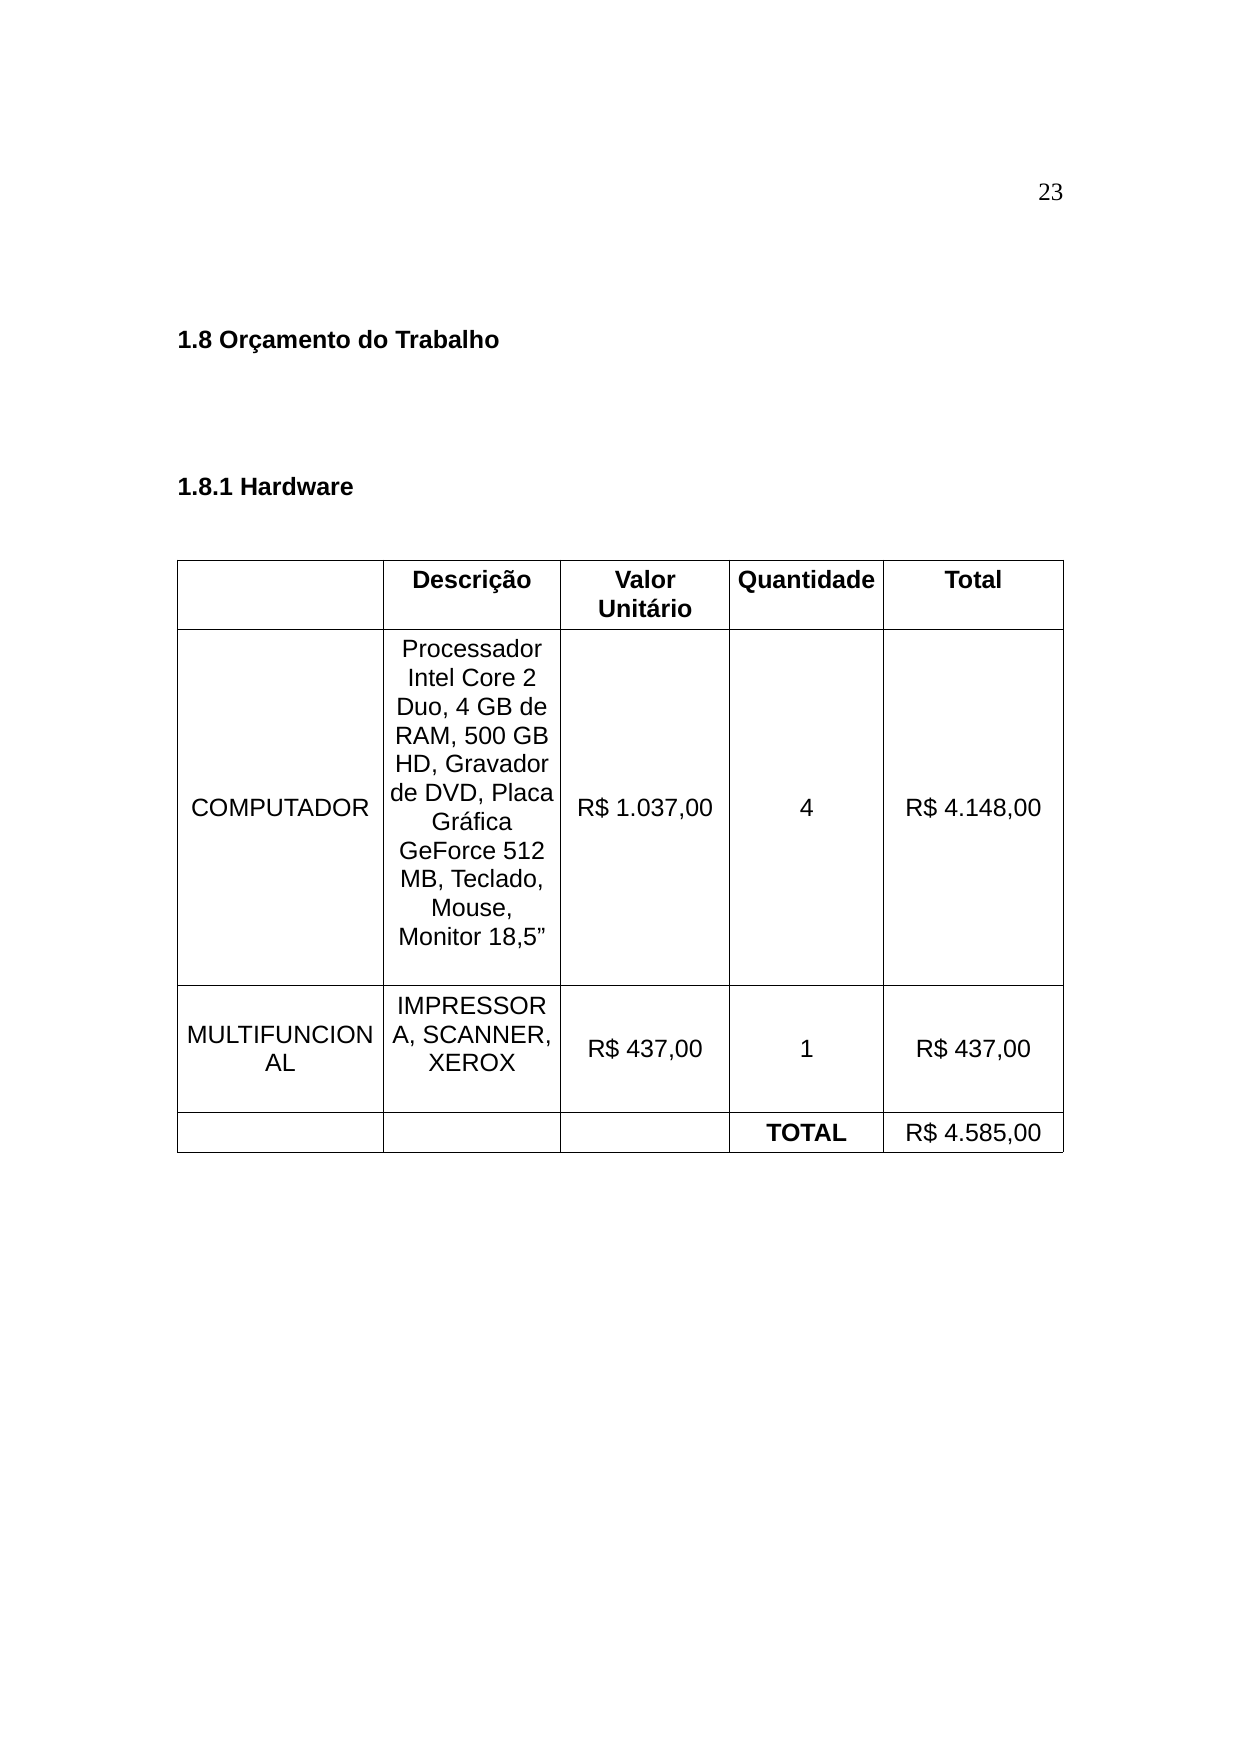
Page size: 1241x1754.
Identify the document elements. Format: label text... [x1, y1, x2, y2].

table_header [178, 561, 383, 628]
table_cell 1 [730, 986, 883, 1112]
table_cell R$ 1.037,00 [561, 630, 729, 985]
table_header Descrição [384, 561, 560, 628]
table_cell R$ 437,00 [561, 986, 729, 1112]
table_cell R$ 4.148,00 [884, 630, 1063, 985]
table_cell [178, 1113, 383, 1152]
table_cell COMPUTADOR [178, 630, 383, 985]
table_cell [384, 1113, 560, 1152]
table_cell Processador Intel Core 2 Duo, 4 GB de RAM, 500 GB HD, Gravador de DVD, Placa Gráfica GeForce 512 MB, Teclado, Mouse, Monitor 18,5” [384, 630, 560, 985]
table_header Valor Unitário [561, 561, 729, 628]
table_cell [561, 1113, 729, 1152]
table_header Total [884, 561, 1063, 628]
subtitle Hardware [177, 472, 1063, 500]
subtitle Orçamento do Trabalho [177, 325, 1063, 353]
table_cell 4 [730, 630, 883, 985]
table_cell TOTAL [730, 1113, 883, 1152]
table_header Quantidade [730, 561, 883, 628]
table_cell MULTIFUNCIONAL [178, 986, 383, 1112]
table_cell R$ 4.585,00 [884, 1113, 1063, 1152]
table_cell R$ 437,00 [884, 986, 1063, 1112]
table_cell IMPRESSORA, SCANNER, XEROX [384, 986, 560, 1112]
